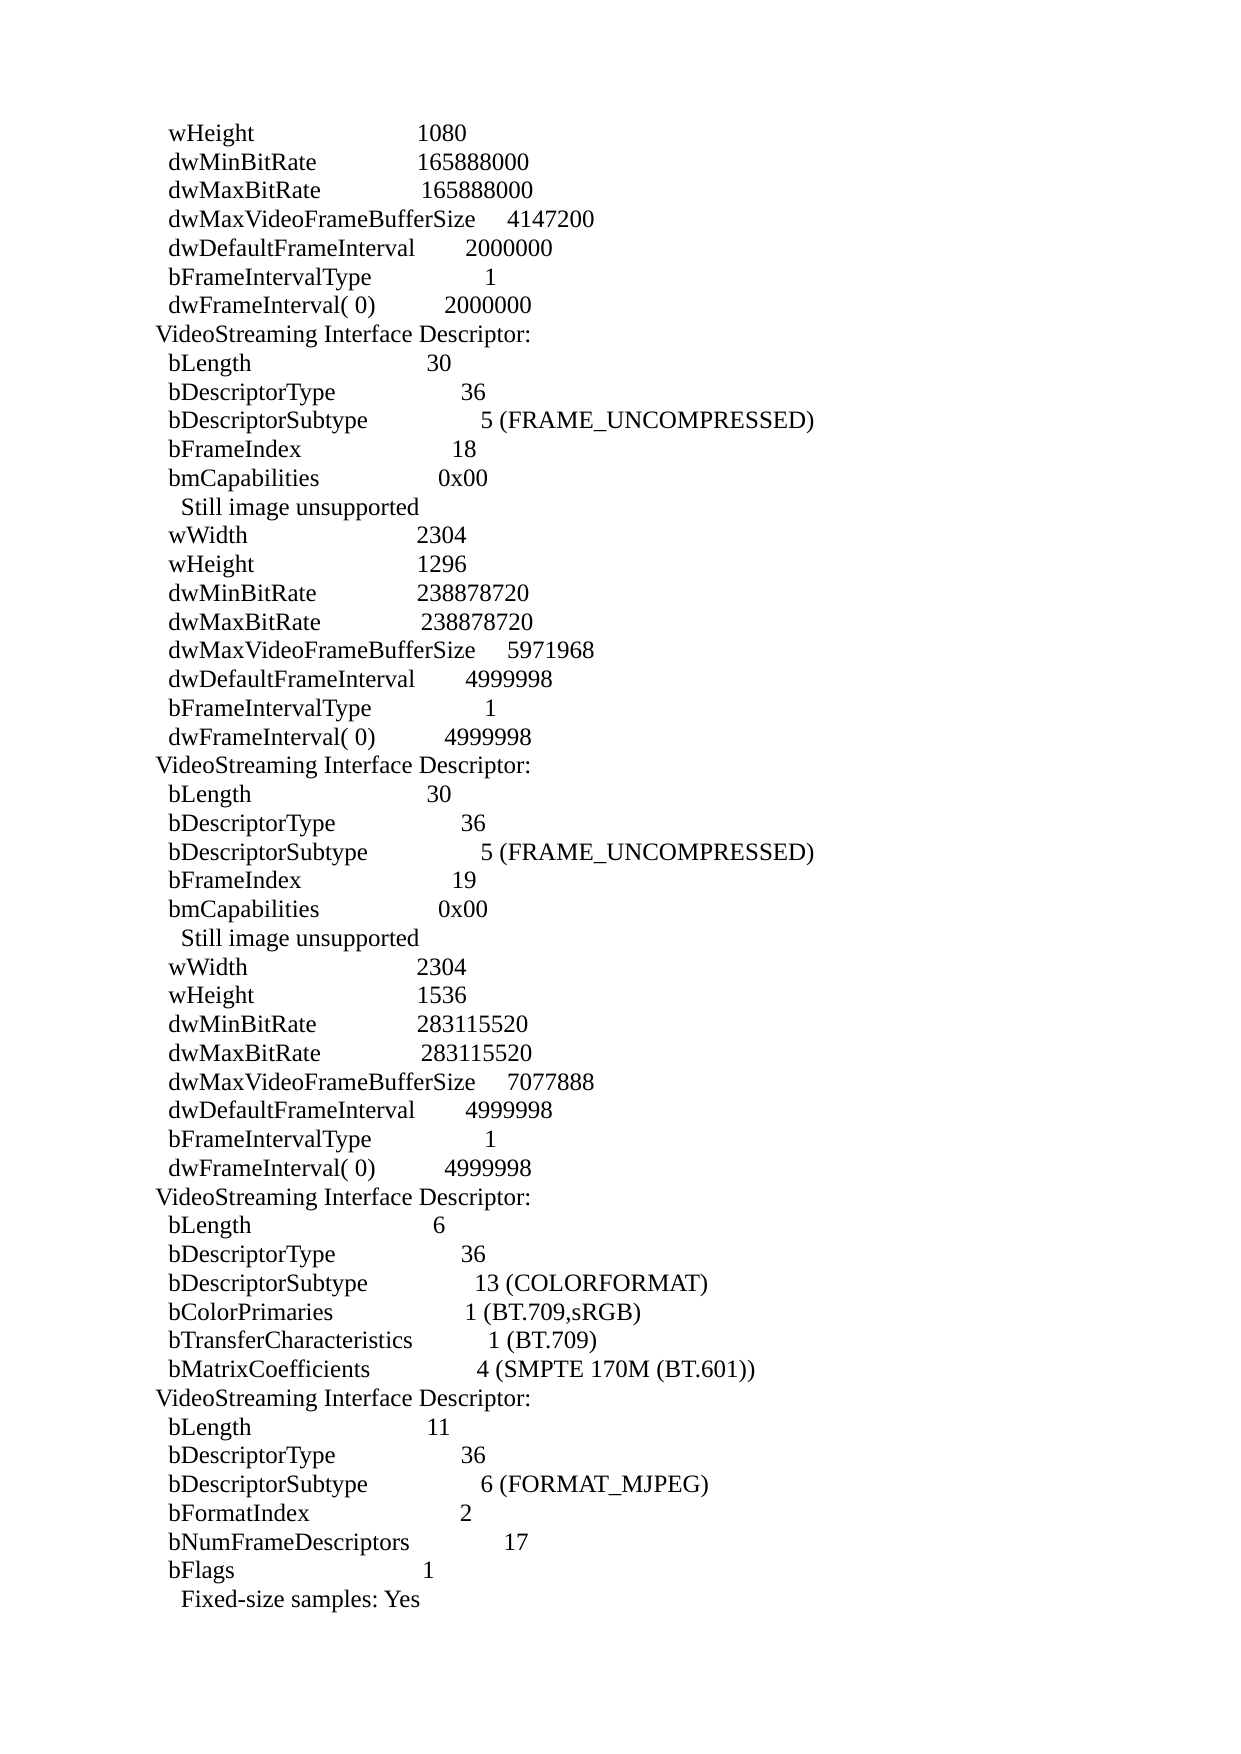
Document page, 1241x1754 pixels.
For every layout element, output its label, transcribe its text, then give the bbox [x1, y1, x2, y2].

text bFrameIndex 19 [118, 866, 1122, 894]
text bDescriptorSubtype 13 (COLORFORMAT) [118, 1268, 1122, 1297]
text VideoStreaming Interface Descriptor: [118, 1383, 1122, 1412]
text dwMinBitRate 238878720 [118, 578, 1122, 607]
text bLength 6 [118, 1211, 1122, 1239]
text bFrameIntervalType 1 [118, 693, 1122, 722]
text bmCapabilities 0x00 [118, 463, 1122, 492]
text bDescriptorType 36 [118, 1239, 1122, 1268]
text dwMinBitRate 165888000 [118, 147, 1122, 176]
text dwDefaultFrameInterval 4999998 [118, 664, 1122, 693]
text bFrameIndex 18 [118, 434, 1122, 463]
text bDescriptorSubtype 5 (FRAME_UNCOMPRESSED) [118, 837, 1122, 866]
text dwMaxBitRate 283115520 [118, 1038, 1122, 1067]
text dwMaxBitRate 238878720 [118, 607, 1122, 636]
text Still image unsupported [118, 492, 1122, 521]
text dwMaxBitRate 165888000 [118, 176, 1122, 204]
text Still image unsupported [118, 923, 1122, 952]
text bLength 30 [118, 779, 1122, 808]
text wHeight 1296 [118, 549, 1122, 578]
text bMatrixCoefficients 4 (SMPTE 170M (BT.601)) [118, 1354, 1122, 1383]
text bColorPrimaries 1 (BT.709,sRGB) [118, 1297, 1122, 1326]
text wWidth 2304 [118, 952, 1122, 981]
text dwFrameInterval( 0) 4999998 [118, 722, 1122, 751]
text dwDefaultFrameInterval 2000000 [118, 233, 1122, 262]
text dwFrameInterval( 0) 2000000 [118, 291, 1122, 319]
text bDescriptorType 36 [118, 1441, 1122, 1469]
text bDescriptorSubtype 5 (FRAME_UNCOMPRESSED) [118, 406, 1122, 434]
text bNumFrameDescriptors 17 [118, 1527, 1122, 1556]
text bLength 30 [118, 348, 1122, 377]
text dwMaxVideoFrameBufferSize 7077888 [118, 1067, 1122, 1096]
text bFormatIndex 2 [118, 1498, 1122, 1527]
text Fixed-size samples: Yes [118, 1584, 1122, 1613]
text VideoStreaming Interface Descriptor: [118, 751, 1122, 779]
text dwFrameInterval( 0) 4999998 [118, 1153, 1122, 1182]
text wHeight 1080 [118, 118, 1122, 147]
text bDescriptorType 36 [118, 808, 1122, 837]
text dwDefaultFrameInterval 4999998 [118, 1096, 1122, 1124]
text dwMinBitRate 283115520 [118, 1009, 1122, 1038]
text bmCapabilities 0x00 [118, 894, 1122, 923]
text bDescriptorSubtype 6 (FORMAT_MJPEG) [118, 1469, 1122, 1498]
text bFrameIntervalType 1 [118, 1124, 1122, 1153]
text VideoStreaming Interface Descriptor: [118, 1182, 1122, 1211]
text bLength 11 [118, 1412, 1122, 1441]
text dwMaxVideoFrameBufferSize 5971968 [118, 636, 1122, 664]
text VideoStreaming Interface Descriptor: [118, 319, 1122, 348]
text bFrameIntervalType 1 [118, 262, 1122, 291]
text bTransferCharacteristics 1 (BT.709) [118, 1326, 1122, 1354]
text wHeight 1536 [118, 981, 1122, 1009]
text bFlags 1 [118, 1556, 1122, 1584]
text dwMaxVideoFrameBufferSize 4147200 [118, 204, 1122, 233]
text bDescriptorType 36 [118, 377, 1122, 406]
text wWidth 2304 [118, 521, 1122, 549]
